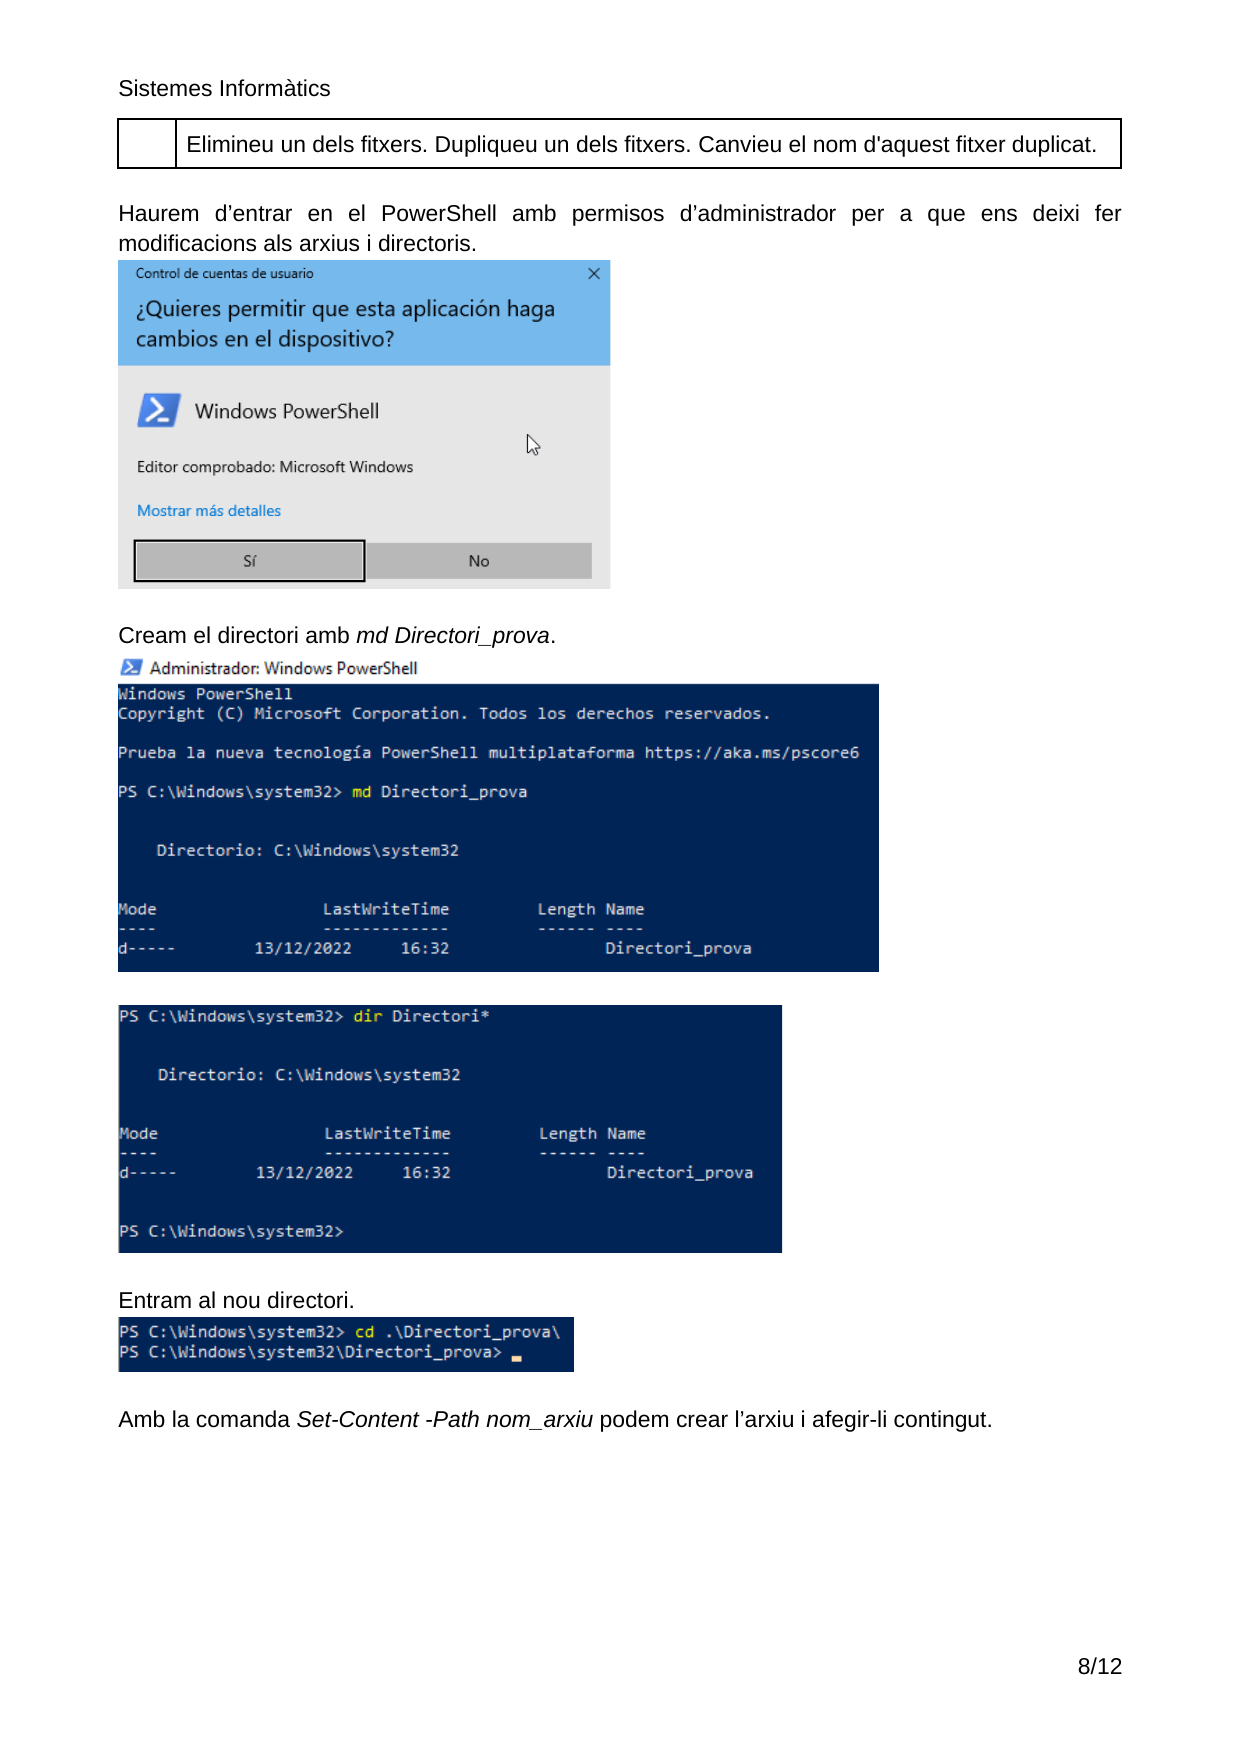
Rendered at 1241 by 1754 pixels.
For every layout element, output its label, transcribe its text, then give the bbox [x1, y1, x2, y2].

picture [118, 1005, 783, 1253]
text Amb la comanda Set-Content -Path nom_arxiu podem crear l’arxiu i afegir-li contingut. [118, 1406, 1122, 1432]
table_header Elimineu un dels fitxers. Dupliqueu un dels fitxers. Canvieu el nom d'aquest fitxer duplicat. [177, 120, 1120, 167]
picture [118, 652, 879, 972]
picture [118, 260, 611, 589]
picture [118, 1317, 574, 1372]
text Haurem d’entrar en el PowerShell amb permisos d’administrador per a que ens deixi fer modificacions als arxius i directoris. [118, 199, 1122, 256]
table_header [119, 120, 175, 167]
text Entram al nou directori. [118, 1287, 1122, 1313]
text Cream el directori amb md Directori_prova. [118, 622, 1122, 649]
